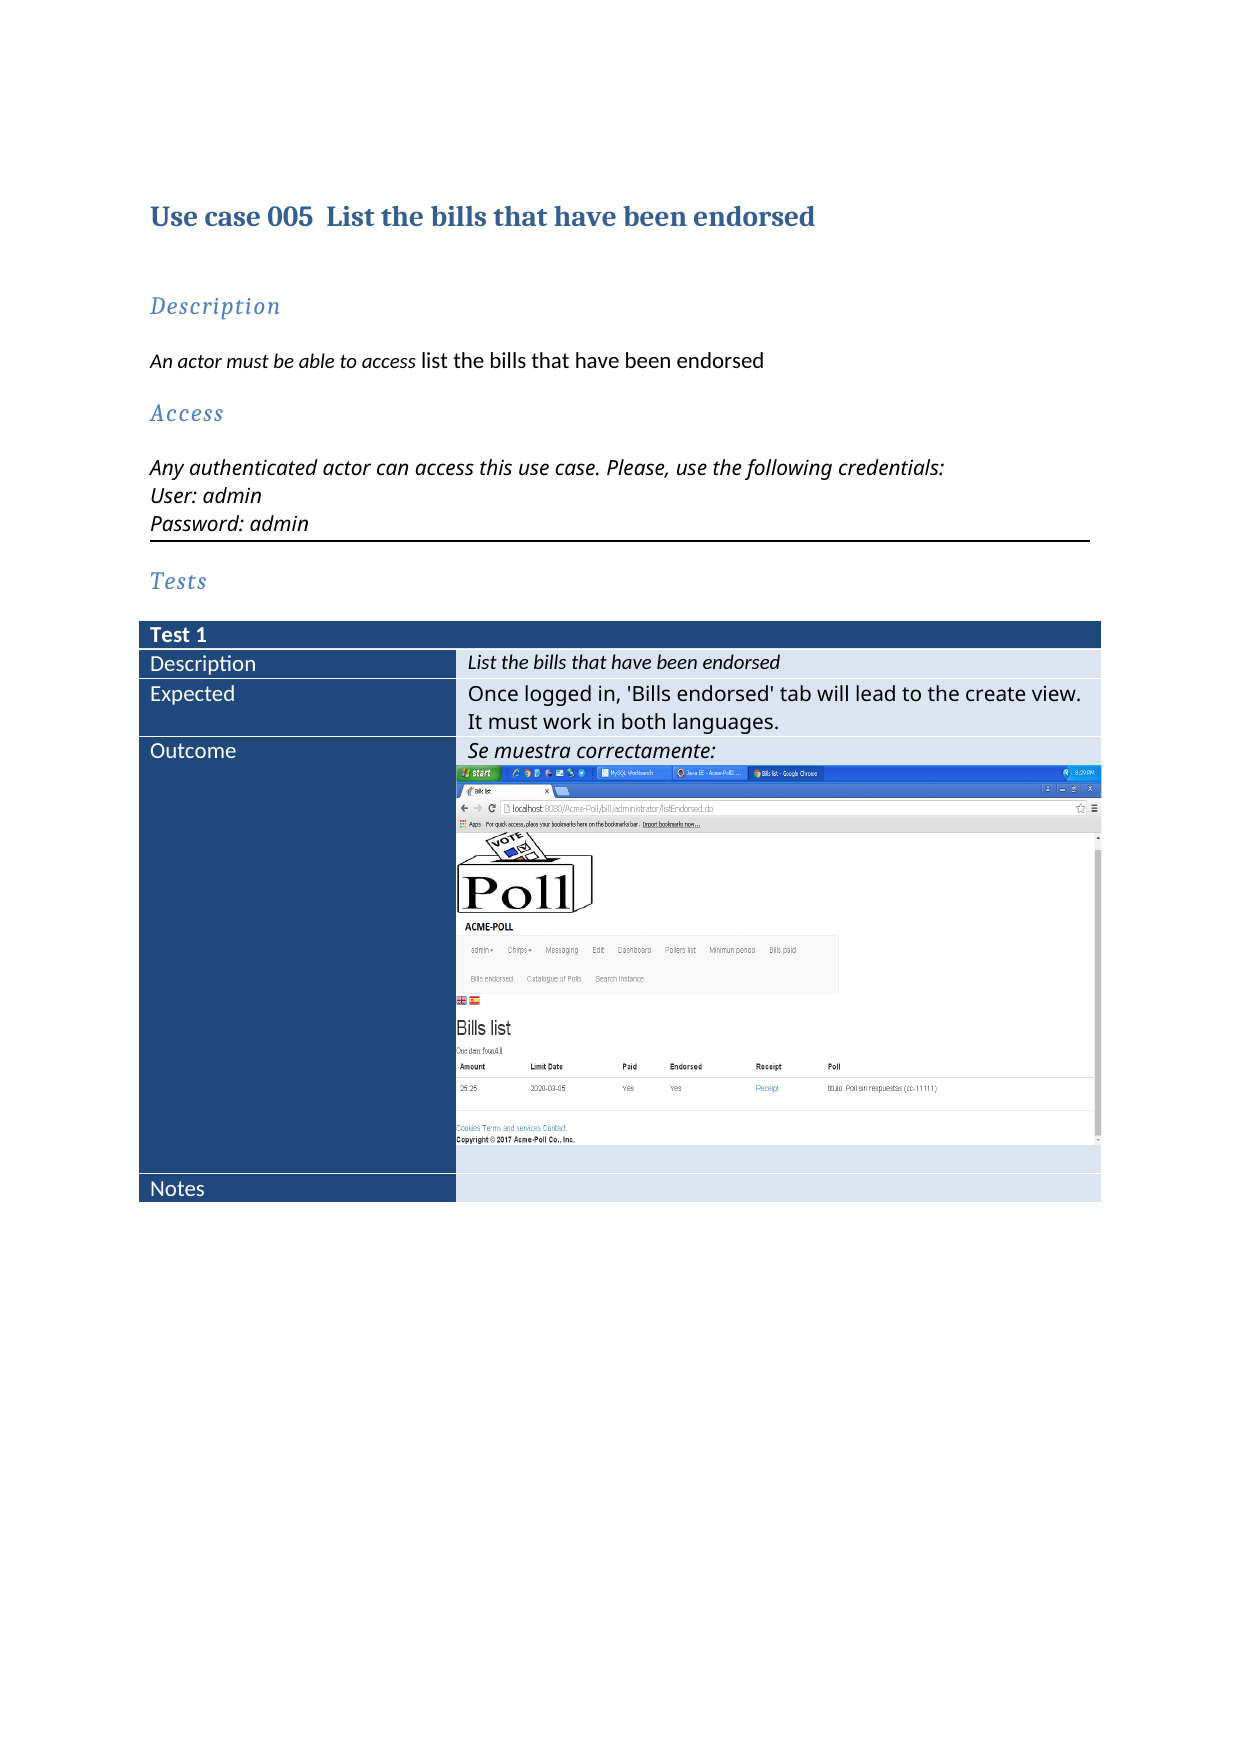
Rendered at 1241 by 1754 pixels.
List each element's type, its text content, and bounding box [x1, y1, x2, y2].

subtitle Tests [150, 567, 1090, 595]
table_cell [456, 1145, 1101, 1173]
table_cell Expected [139, 679, 456, 736]
table_cell List the bills that have been endorsed [456, 650, 1101, 678]
table_cell Outcome [139, 737, 456, 1173]
table_cell Description [139, 650, 456, 678]
table_cell [456, 1174, 1101, 1202]
subtitle Use case 005 List the bills that have been endorsed [150, 200, 1090, 233]
text An actor must be able to access list the bills that have been endorsed [150, 346, 1090, 374]
table_cell Se muestra correctamente: [456, 737, 1101, 765]
subtitle Access [150, 399, 1090, 428]
table_cell Once logged in, 'Bills endorsed' tab will lead to the create view. It must work in both languages. [456, 679, 1101, 736]
text Password: admin [150, 509, 1090, 540]
text User: admin [150, 481, 1090, 509]
table_header Test 1 [139, 621, 1101, 648]
picture [456, 765, 1102, 1145]
subtitle Description [150, 292, 1090, 321]
table_cell Notes [139, 1174, 456, 1202]
text Any authenticated actor can access this use case. Please, use the following credentials: [150, 453, 1090, 481]
